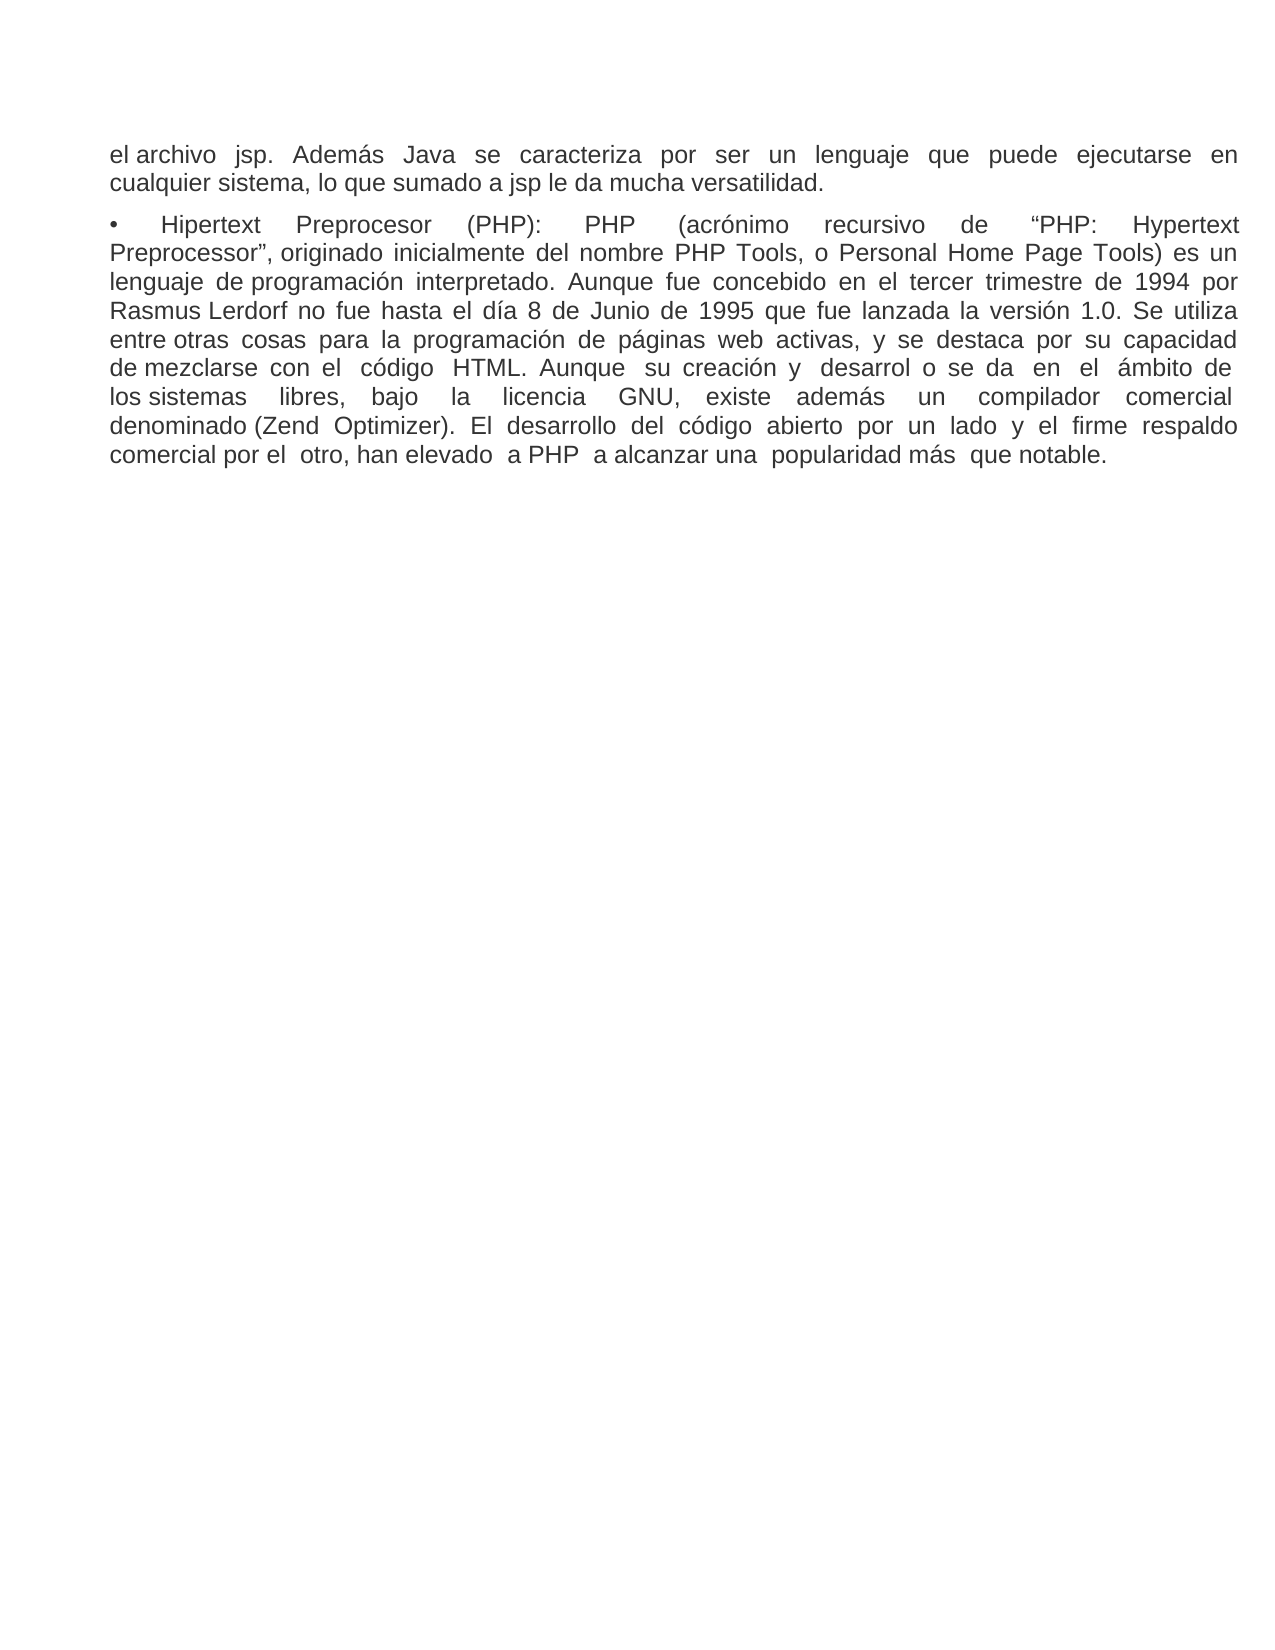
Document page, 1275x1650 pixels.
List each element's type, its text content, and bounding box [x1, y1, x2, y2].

list el archivo jsp. Además Java se caracteriza por ser un lenguaje que puede ejecutarse en cualquier sistema, lo que sumado a jsp le da mucha versatilidad. [109, 139, 1239, 197]
list Hipertext Preprocesor (PHP): PHP (acrónimo recursivo de “PHP: Hypertext Preprocessor”, originado inicialmente del nombre PHP Tools, o Personal Home Page Tools) es un lenguaje de programación interpretado. Aunque fue concebido en el tercer trimestre de 1994 por Rasmus Lerdorf no fue hasta el día 8 de Junio de 1995 que fue lanzada la versión 1.0. Se utiliza entre otras cosas para la programación de páginas web activas, y se destaca por su capacidad de mezclarse con el código HTML. Aunque su creación y desarrol o se da en el ámbito de los sistemas libres, bajo la licencia GNU, existe además un compilador comercial denominado (Zend Optimizer). El desarrollo del código abierto por un lado y el firme respaldo comercial por el otro, han elevado a PHP a alcanzar una popularidad más que notable. [109, 209, 1239, 468]
